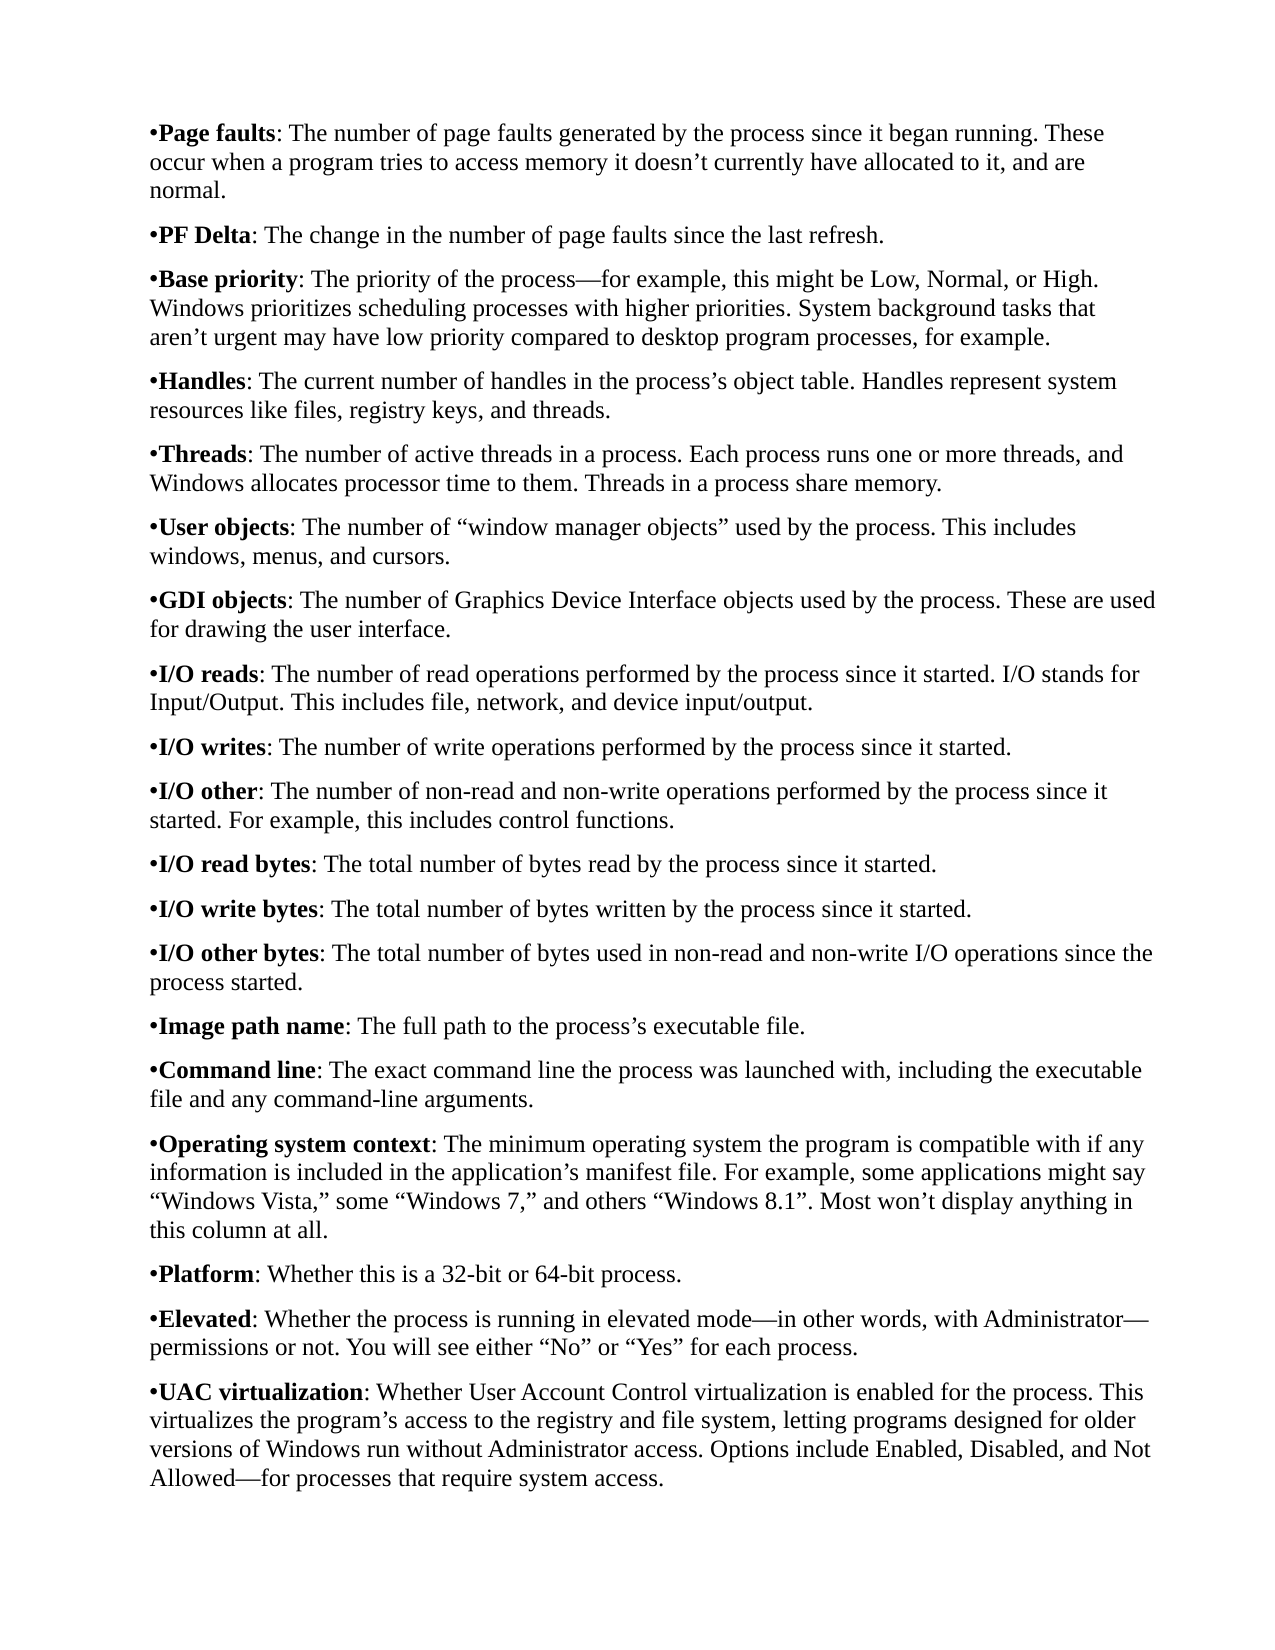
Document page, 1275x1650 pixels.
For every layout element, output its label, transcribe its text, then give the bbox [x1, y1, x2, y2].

list I/O read bytes: The total number of bytes read by the process since it started. [118, 849, 1157, 878]
list User objects: The number of “window manager objects” used by the process. This includes windows, menus, and cursors. [118, 512, 1157, 570]
list Platform: Whether this is a 32-bit or 64-bit process. [118, 1259, 1157, 1288]
list I/O other bytes: The total number of bytes used in non-read and non-write I/O operations since the process started. [118, 938, 1157, 996]
list I/O other: The number of non-read and non-write operations performed by the process since it started. For example, this includes control functions. [118, 776, 1157, 834]
list Threads: The number of active threads in a process. Each process runs one or more threads, and Windows allocates processor time to them. Threads in a process share memory. [118, 439, 1157, 497]
list Image path name: The full path to the process’s executable file. [118, 1011, 1157, 1040]
list Operating system context: The minimum operating system the program is compatible with if any information is included in the application’s manifest file. For example, some applications might say “Windows Vista,” some “Windows 7,” and others “Windows 8.1”. Most won’t display anything in this column at all. [118, 1129, 1157, 1244]
list I/O reads: The number of read operations performed by the process since it started. I/O stands for Input/Output. This includes file, network, and device input/output. [118, 659, 1157, 716]
list Handles: The current number of handles in the process’s object table. Handles represent system resources like files, registry keys, and threads. [118, 366, 1157, 424]
list GDI objects: The number of Graphics Device Interface objects used by the process. These are used for drawing the user interface. [118, 586, 1157, 643]
list I/O writes: The number of write operations performed by the process since it started. [118, 732, 1157, 761]
list I/O write bytes: The total number of bytes written by the process since it started. [118, 894, 1157, 922]
list Elevated: Whether the process is running in elevated mode—in other words, with Administrator—permissions or not. You will see either “No” or “Yes” for each process. [118, 1304, 1157, 1361]
list PF Delta: The change in the number of page faults since the last refresh. [118, 220, 1157, 249]
list Page faults: The number of page faults generated by the process since it began running. These occur when a program tries to access memory it doesn’t currently have allocated to it, and are normal. [118, 118, 1157, 204]
list UAC virtualization: Whether User Account Control virtualization is enabled for the process. This virtualizes the program’s access to the registry and file system, letting programs designed for older versions of Windows run without Administrator access. Options include Enabled, Disabled, and Not Allowed—for processes that require system access. [118, 1377, 1157, 1492]
list Base priority: The priority of the process—for example, this might be Low, Normal, or High. Windows prioritizes scheduling processes with higher priorities. System background tasks that aren’t urgent may have low priority compared to desktop program processes, for example. [118, 264, 1157, 351]
list Command line: The exact command line the process was launched with, including the executable file and any command-line arguments. [118, 1056, 1157, 1113]
